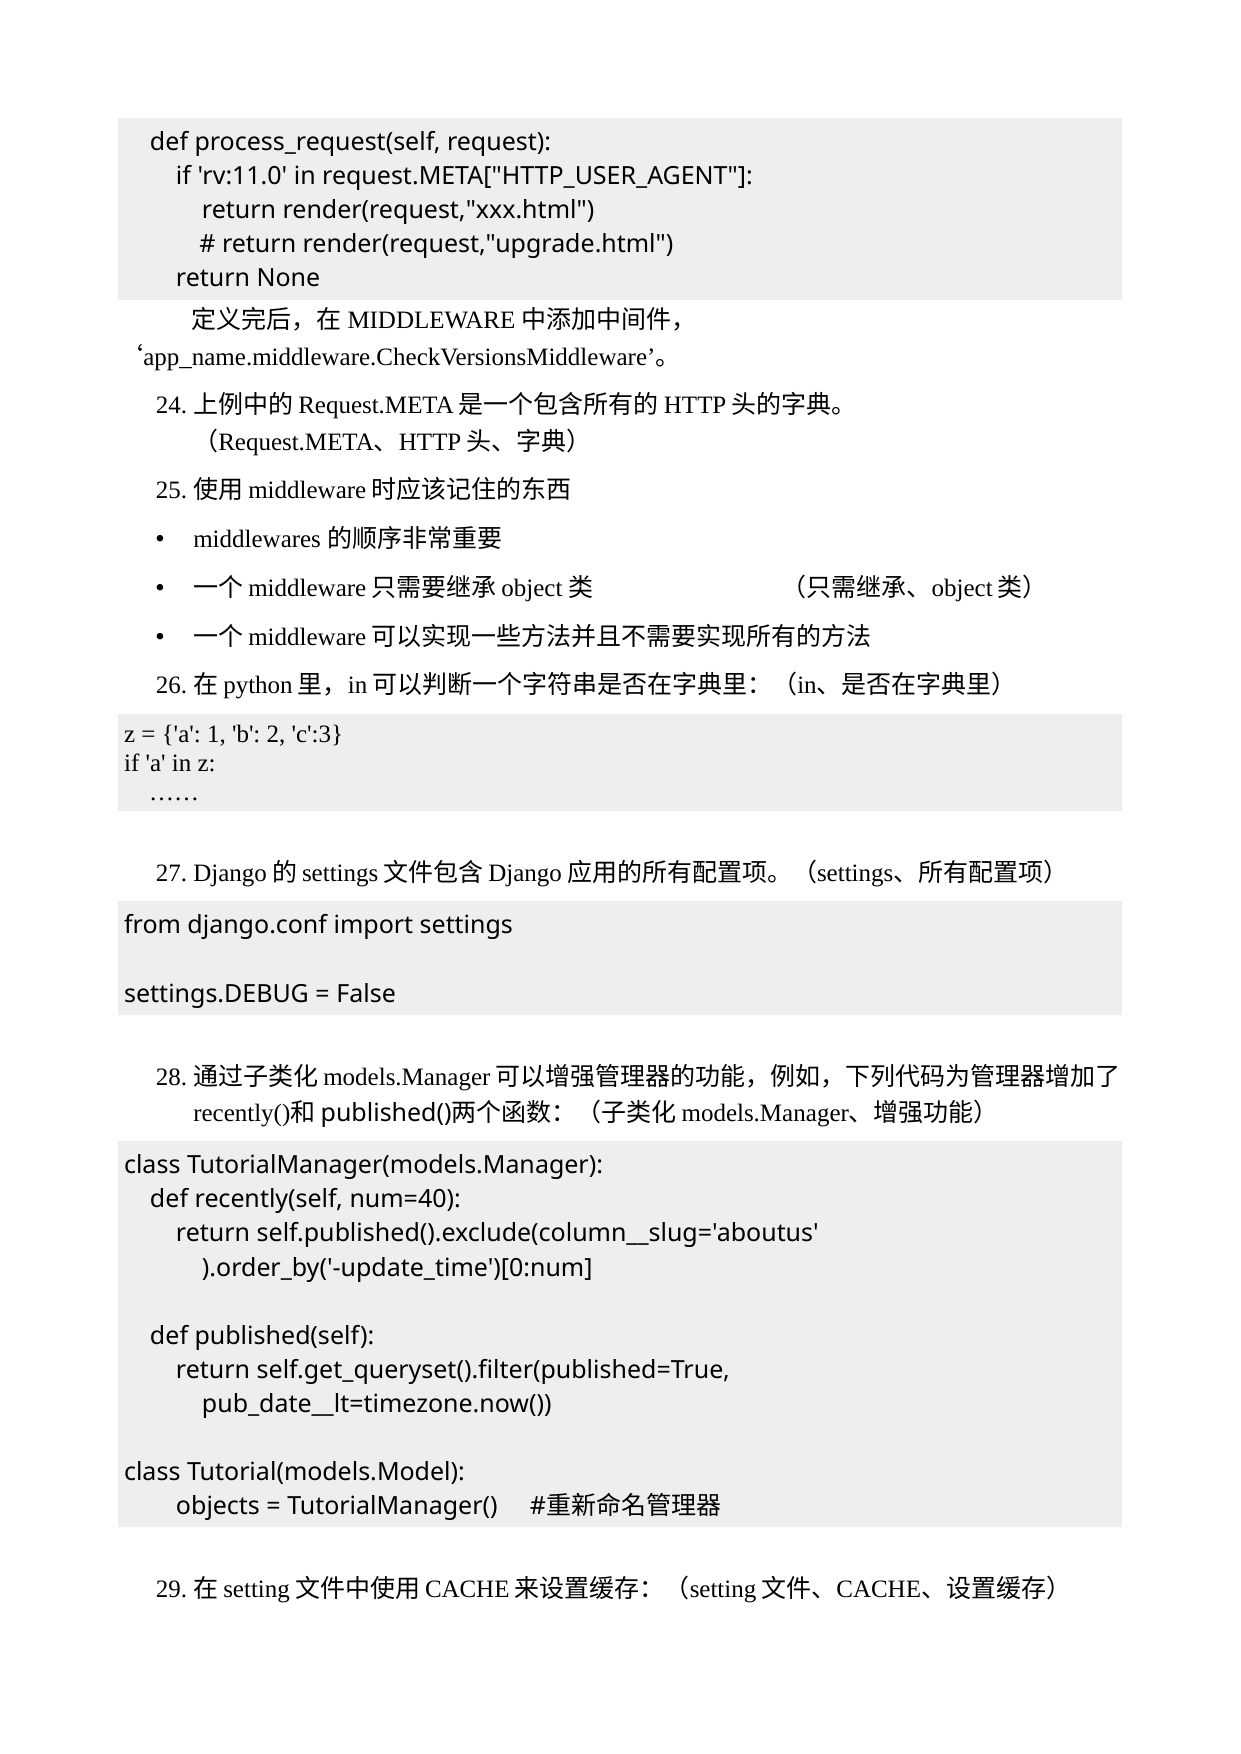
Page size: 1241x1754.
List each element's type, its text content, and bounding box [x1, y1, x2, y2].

list Django的settings文件包含Django应用的所有配置项。（settings、所有配置项） [156, 853, 1122, 889]
table_header z = {'a': 1, 'b': 2, 'c':3} if 'a' in z: …… [118, 714, 1122, 811]
list 一个middleware可以实现一些方法并且不需要实现所有的方法 [156, 616, 1122, 652]
list 上例中的Request.META是一个包含所有的HTTP头的字典。（Request.META、HTTP头、字典） [156, 385, 1122, 457]
list 一个middleware只需要继承object 类 （只需继承、object类） [156, 567, 1122, 604]
list 使用middleware时应该记住的东西 [156, 470, 1122, 506]
list 在python里，in可以判断一个字符串是否在字典里：（in、是否在字典里） [156, 665, 1122, 701]
table_header def process_request(self, request): if 'rv:11.0' in request.META["HTTP_USER_AGENT"]: return render(request,"xxx.html") # return render(request,"upgrade.html") return None [118, 118, 1122, 300]
text 定义完后，在 MIDDLEWARE 中添加中间件，‘app_name.middleware.CheckVersionsMiddleware’。 [118, 300, 1122, 372]
table_header from django.conf import settings settings.DEBUG = False [118, 901, 1122, 1015]
list middlewares 的顺序非常重要 [156, 519, 1122, 555]
list 通过子类化models.Manager可以增强管理器的功能，例如，下列代码为管理器增加了recently()和published()两个函数：（子类化models.Manager、增强功能） [156, 1056, 1122, 1129]
list 在setting文件中使用CACHE来设置缓存：（setting文件、CACHE、设置缓存） [156, 1569, 1122, 1605]
table_header class TutorialManager(models.Manager): def recently(self, num=40): return self.published().exclude(column__slug='aboutus' ).order_by('-update_time')[0:num] def published(self): return self.get_queryset().filter(published=True, pub_date__lt=timezone.now()) class Tutorial(models.Model): objects = TutorialManager() #重新命名管理器 [118, 1141, 1122, 1527]
